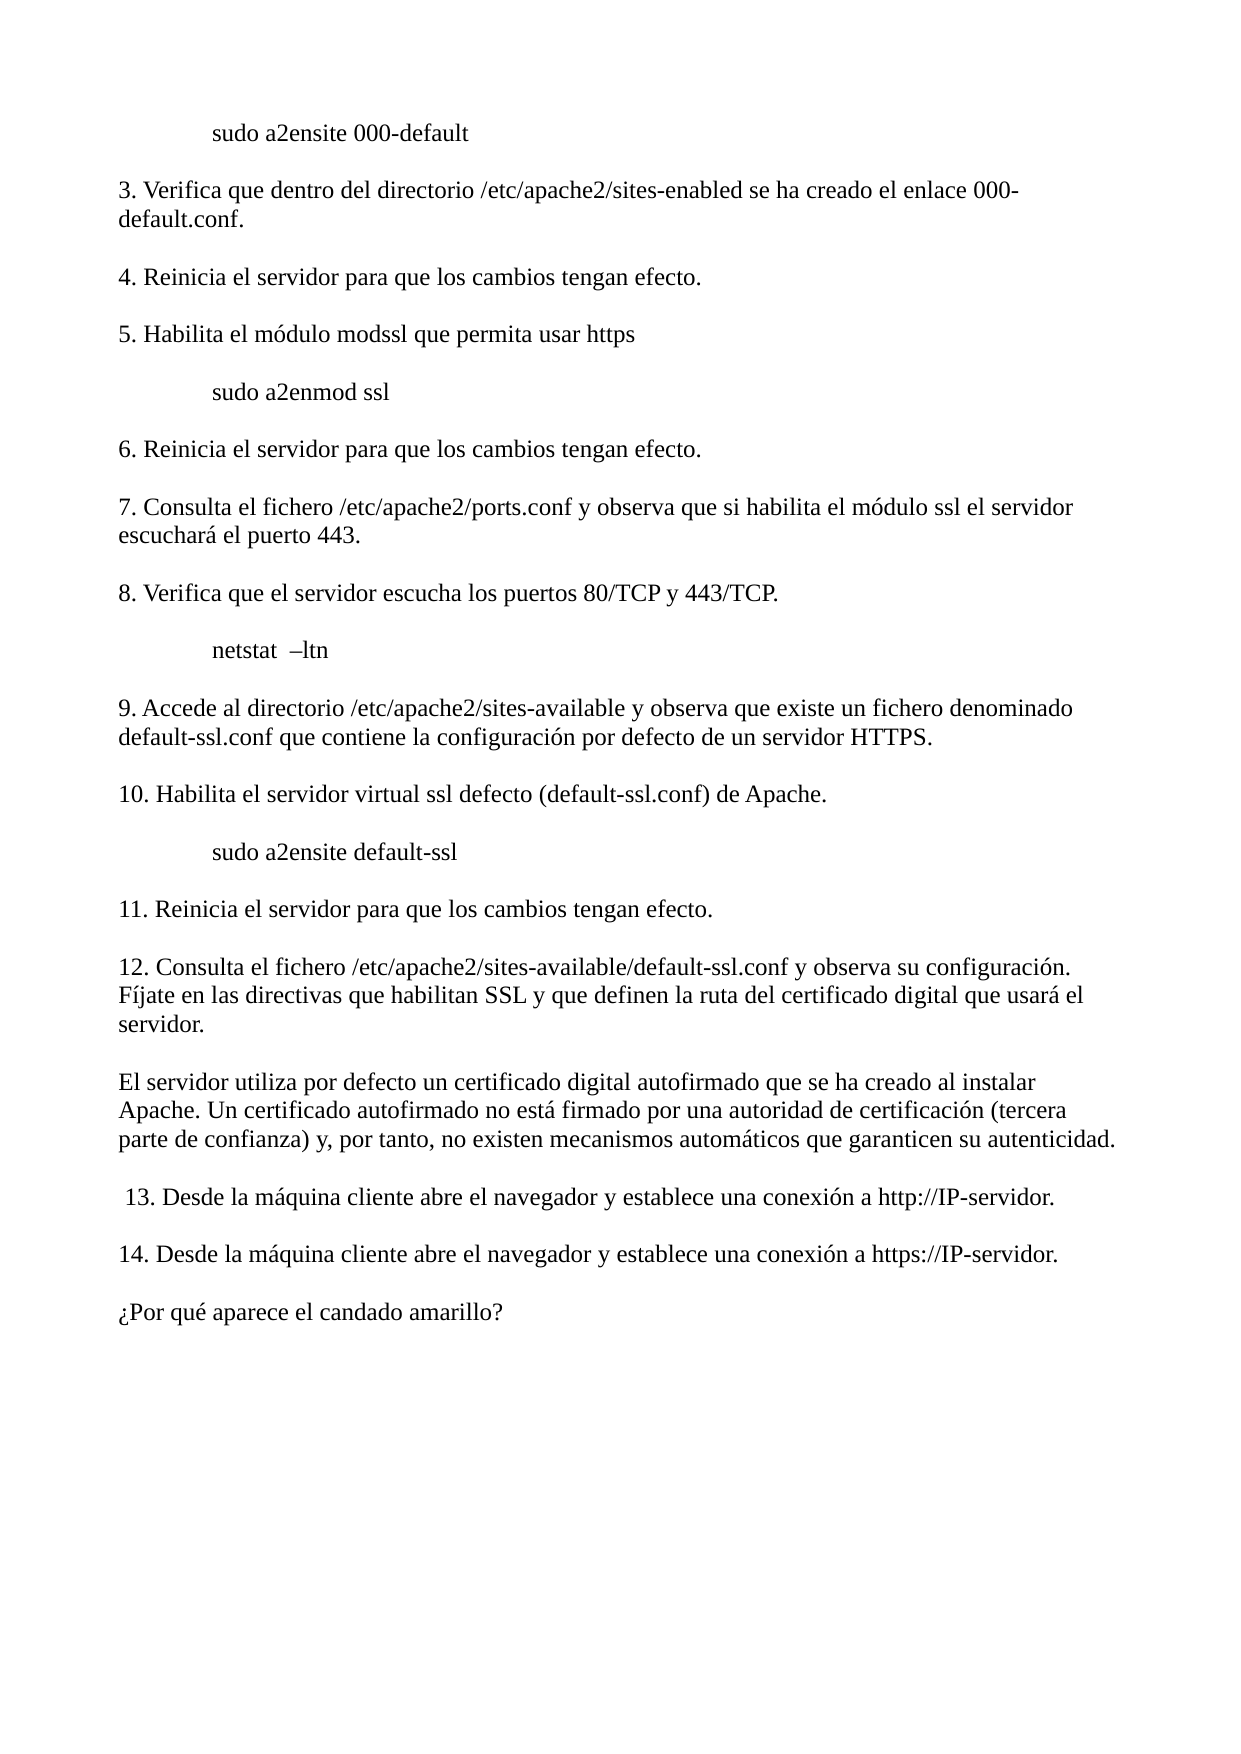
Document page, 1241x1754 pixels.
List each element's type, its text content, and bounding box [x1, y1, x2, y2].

text El servidor utiliza por defecto un certificado digital autofirmado que se ha creado al instalar Apache. Un certificado autofirmado no está firmado por una autoridad de certificación (tercera parte de confianza) y, por tanto, no existen mecanismos automáticos que garanticen su autenticidad. [118, 1067, 1122, 1153]
text 14. Desde la máquina cliente abre el navegador y establece una conexión a https://IP-servidor. [118, 1239, 1122, 1268]
text 11. Reinicia el servidor para que los cambios tengan efecto. [118, 894, 1122, 923]
text netstat –ltn [118, 636, 1122, 664]
text 7. Consulta el fichero /etc/apache2/ports.conf y observa que si habilita el módulo ssl el servidor escuchará el puerto 443. [118, 492, 1122, 549]
text sudo a2ensite default-ssl [118, 837, 1122, 866]
text 4. Reinicia el servidor para que los cambios tengan efecto. [118, 262, 1122, 291]
text 6. Reinicia el servidor para que los cambios tengan efecto. [118, 434, 1122, 463]
text ¿Por qué aparece el candado amarillo? [118, 1297, 1122, 1326]
text 5. Habilita el módulo modssl que permita usar https [118, 319, 1122, 348]
text sudo a2enmod ssl [118, 377, 1122, 406]
text sudo a2ensite 000-default [118, 118, 1122, 147]
text 8. Verifica que el servidor escucha los puertos 80/TCP y 443/TCP. [118, 578, 1122, 607]
text 3. Verifica que dentro del directorio /etc/apache2/sites-enabled se ha creado el enlace 000-default.conf. [118, 176, 1122, 233]
text 10. Habilita el servidor virtual ssl defecto (default-ssl.conf) de Apache. [118, 779, 1122, 808]
text 9. Accede al directorio /etc/apache2/sites-available y observa que existe un fichero denominado default-ssl.conf que contiene la configuración por defecto de un servidor HTTPS. [118, 693, 1122, 751]
text 12. Consulta el fichero /etc/apache2/sites-available/default-ssl.conf y observa su configuración. Fíjate en las directivas que habilitan SSL y que definen la ruta del certificado digital que usará el servidor. [118, 952, 1122, 1038]
text 13. Desde la máquina cliente abre el navegador y establece una conexión a http://IP-servidor. [118, 1182, 1122, 1211]
